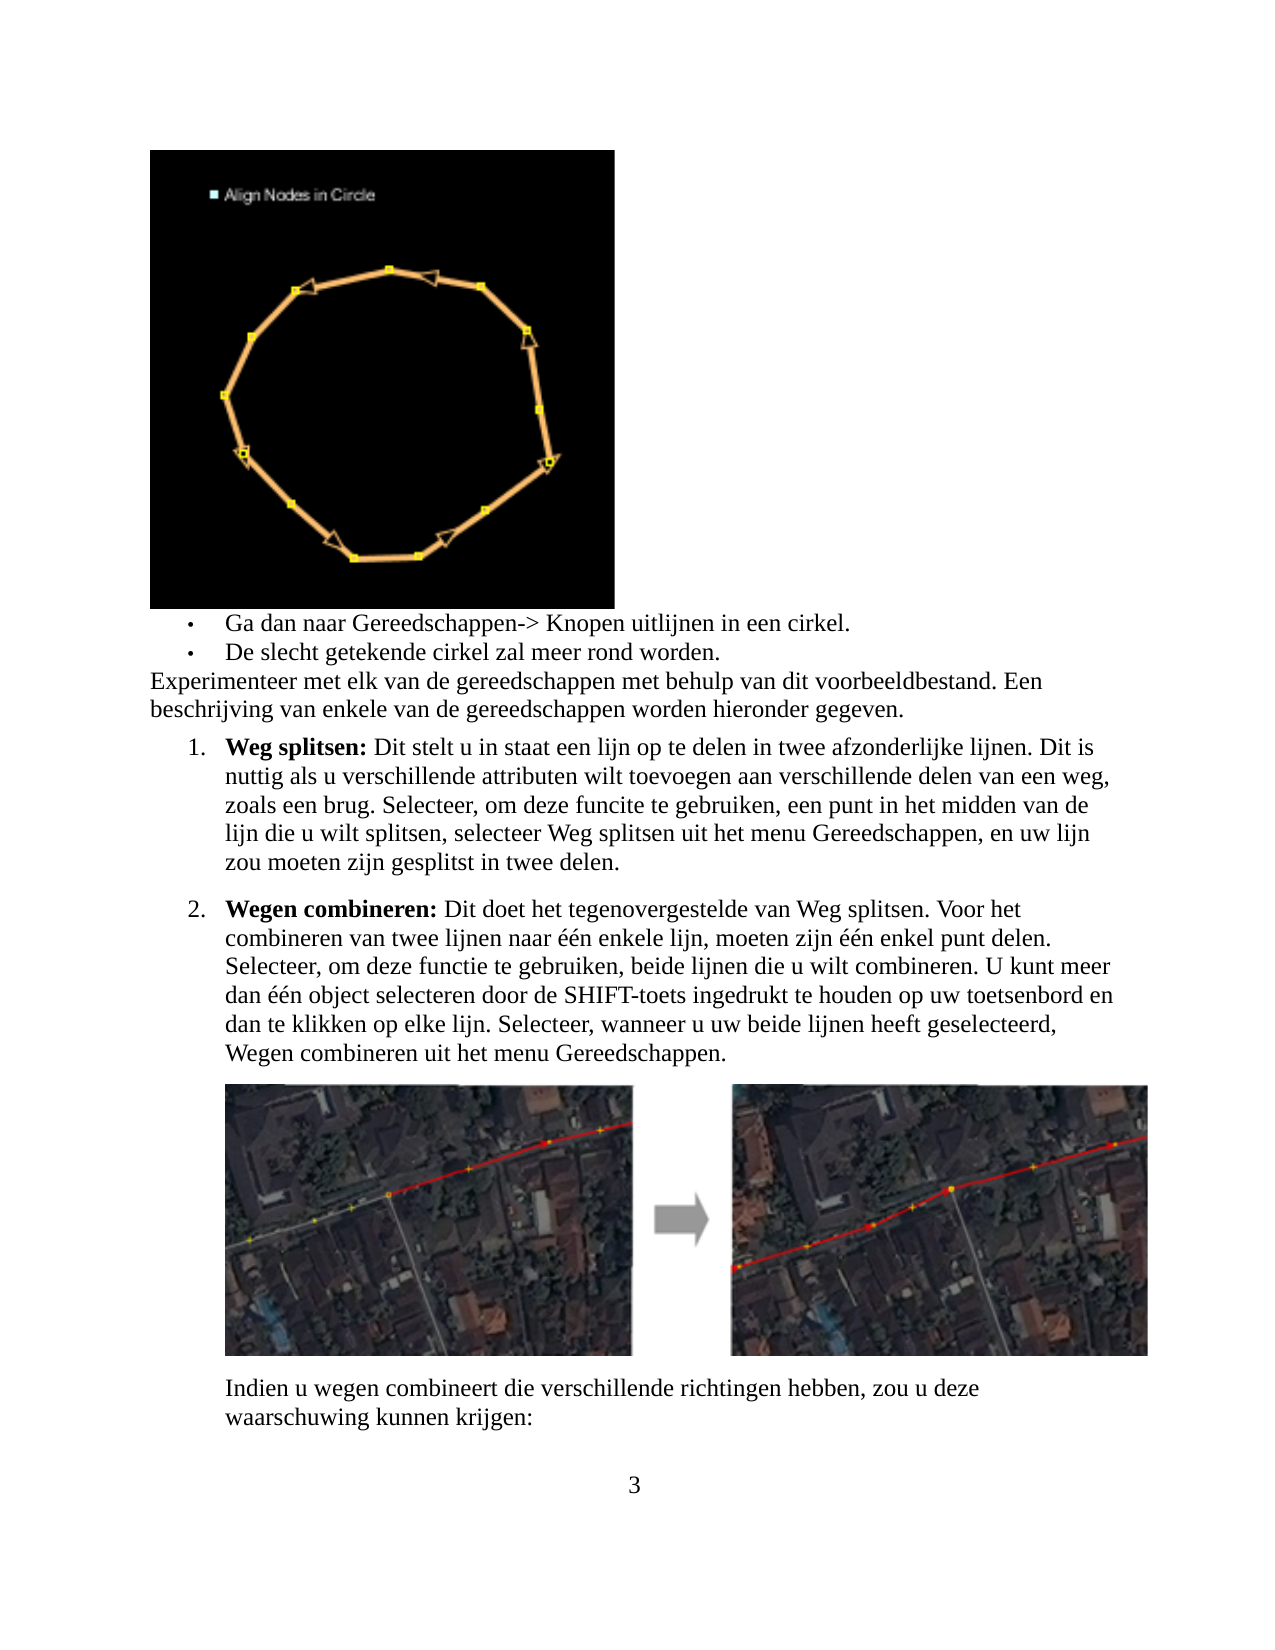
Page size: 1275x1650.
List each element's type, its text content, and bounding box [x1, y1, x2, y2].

list Ga dan naar Gereedschappen-> Knopen uitlijnen in een cirkel. [187, 608, 1125, 637]
list Wegen combineren: Dit doet het tegenovergestelde van Weg splitsen. Voor het combineren van twee lijnen naar één enkele lijn, moeten zijn één enkel punt delen. Selecteer, om deze functie te gebruiken, beide lijnen die u wilt combineren. U kunt meer dan één object selecteren door de SHIFT-toets ingedrukt te houden op uw toetsenbord en dan te klikken op elke lijn. Selecteer, wanneer u uw beide lijnen heeft geselecteerd, Wegen combineren uit het menu Gereedschappen. [187, 894, 1125, 1066]
picture [150, 150, 615, 609]
picture [225, 1084, 1148, 1356]
list Indien u wegen combineert die verschillende richtingen hebben, zou u deze waarschuwing kunnen krijgen: [187, 1373, 1125, 1431]
list De slecht getekende cirkel zal meer rond worden. [187, 637, 1125, 666]
text Experimenteer met elk van de gereedschappen met behulp van dit voorbeeldbestand. Een beschrijving van enkele van de gereedschappen worden hieronder gegeven. [150, 666, 1125, 723]
list Weg splitsen: Dit stelt u in staat een lijn op te delen in twee afzonderlijke lijnen. Dit is nuttig als u verschillende attributen wilt toevoegen aan verschillende delen van een weg, zoals een brug. Selecteer, om deze funcite te gebruiken, een punt in het midden van de lijn die u wilt splitsen, selecteer Weg splitsen uit het menu Gereedschappen, en uw lijn zou moeten zijn gesplitst in twee delen. [187, 732, 1125, 876]
